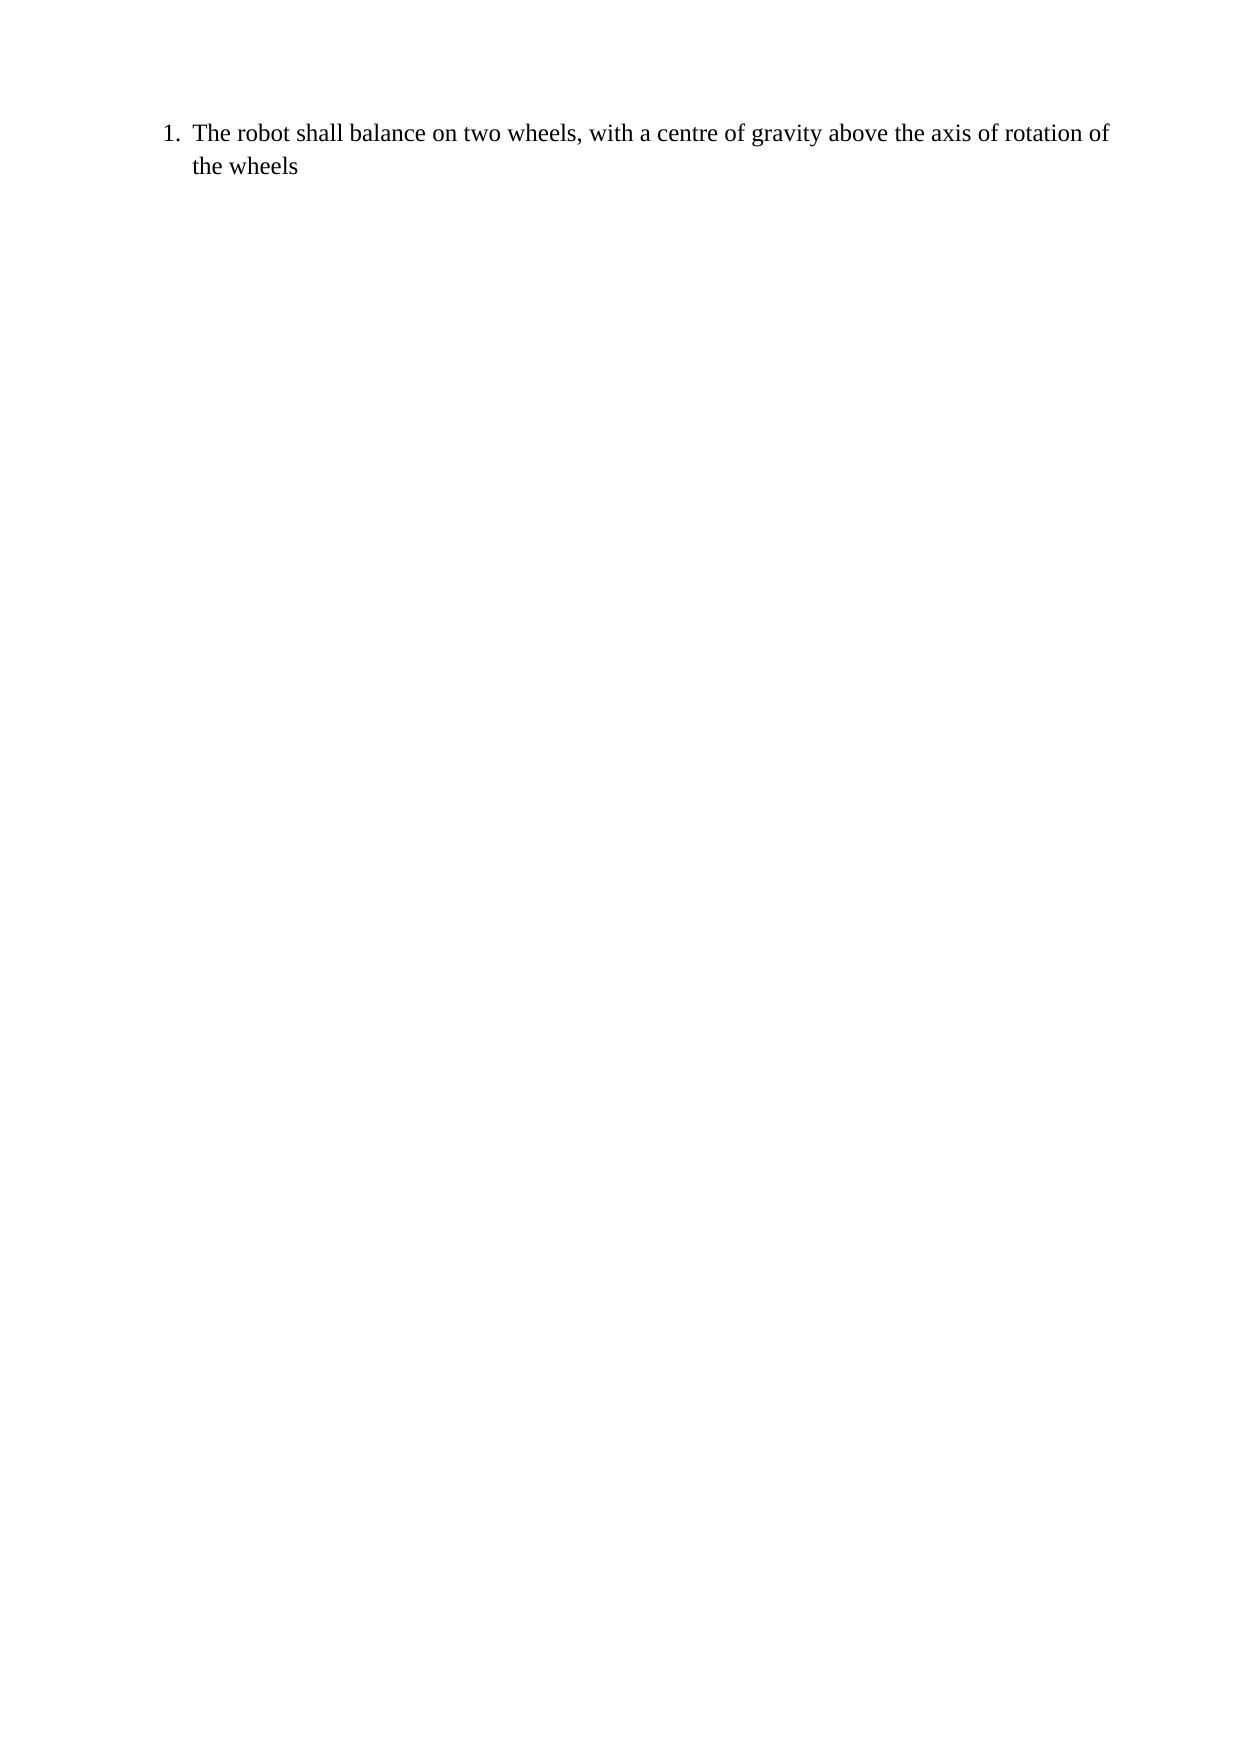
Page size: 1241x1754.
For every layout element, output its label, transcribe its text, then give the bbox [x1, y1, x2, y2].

list The robot shall balance on two wheels, with a centre of gravity above the axis of rotation of the wheels [162, 118, 1122, 180]
